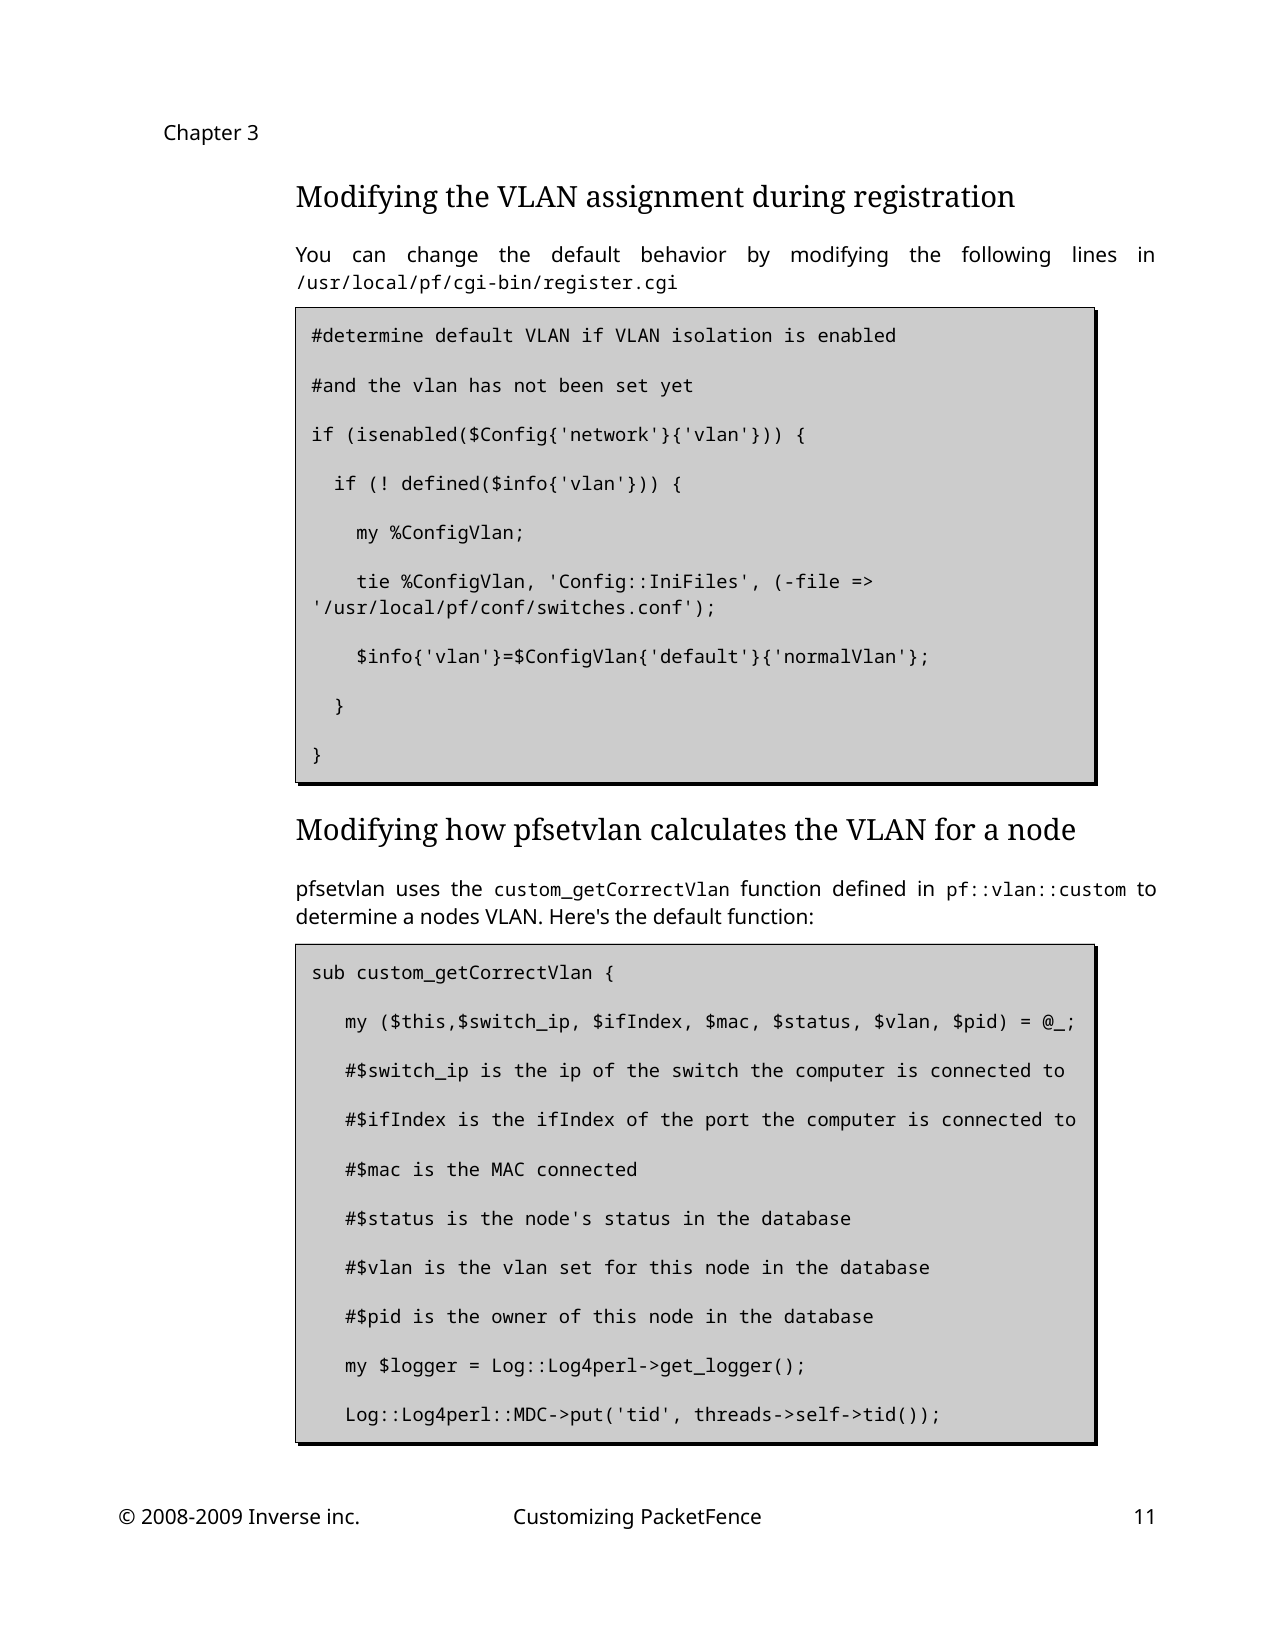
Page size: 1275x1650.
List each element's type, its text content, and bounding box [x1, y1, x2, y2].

subtitle Modifying the VLAN assignment during registration [295, 176, 1157, 216]
text You can change the default behavior by modifying the following lines in /usr/local/pf/cgi-bin/register.cgi [295, 241, 1157, 294]
text #$mac is the MAC connected [296, 1140, 1094, 1181]
text #determine default VLAN if VLAN isolation is enabled [296, 308, 1094, 348]
text my $logger = Log::Log4perl->get_logger(); [296, 1337, 1094, 1378]
text } [296, 726, 1094, 782]
text #and the vlan has not been set yet [296, 356, 1094, 397]
subtitle Modifying how pfsetvlan calculates the VLAN for a node [295, 809, 1157, 849]
text #$pid is the owner of this node in the database [296, 1288, 1094, 1329]
text tie %ConfigVlan, 'Config::IniFiles', (-file => '/usr/local/pf/conf/switches.conf'); [296, 553, 1094, 620]
text #$vlan is the vlan set for this node in the database [296, 1238, 1094, 1280]
text #$switch_ip is the ip of the switch the computer is connected to [296, 1042, 1094, 1083]
text my ($this,$switch_ip, $ifIndex, $mac, $status, $vlan, $pid) = @_; [296, 993, 1094, 1034]
text Log::Log4perl::MDC->put('tid', threads->self->tid()); [296, 1386, 1094, 1442]
text $info{'vlan'}=$ConfigVlan{'default'}{'normalVlan'}; [296, 627, 1094, 669]
text sub custom_getCorrectVlan { [296, 945, 1094, 985]
text if (isenabled($Config{'network'}{'vlan'})) { [296, 405, 1094, 447]
text } [296, 677, 1094, 718]
text #$status is the node's status in the database [296, 1189, 1094, 1231]
text #$ifIndex is the ifIndex of the port the computer is connected to [296, 1091, 1094, 1132]
text pfsetvlan uses the custom_getCorrectVlan function defined in pf::vlan::custom to determine a nodes VLAN. Here's the default function: [295, 874, 1157, 931]
text if (! defined($info{'vlan'})) { [296, 454, 1094, 496]
text my %ConfigVlan; [296, 504, 1094, 545]
